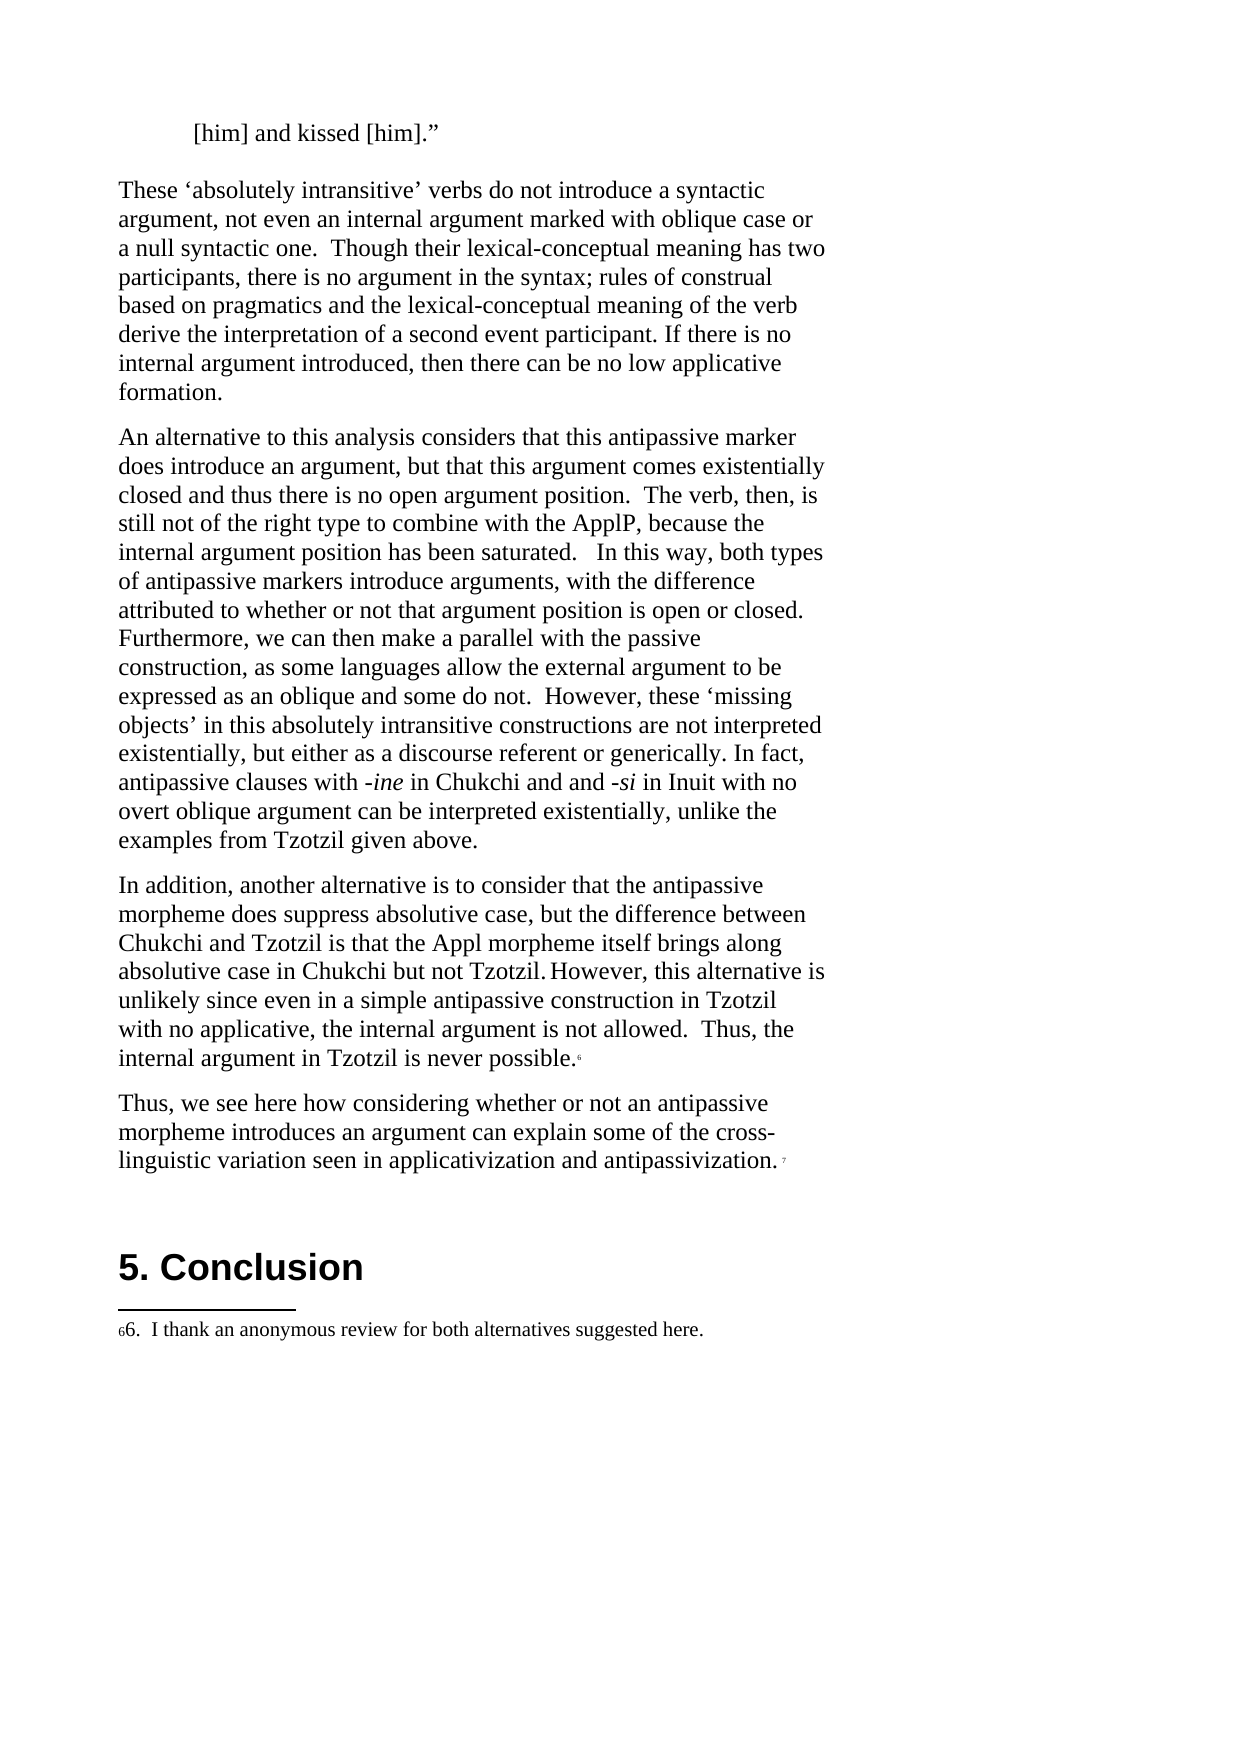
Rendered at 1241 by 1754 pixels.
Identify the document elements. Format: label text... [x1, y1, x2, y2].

text These ‘absolutely intransitive’ verbs do not introduce a syntactic argument, not even an internal argument marked with oblique case or a null syntactic one. Though their lexical-conceptual meaning has two participants, there is no argument in the syntax; rules of construal based on pragmatics and the lexical-conceptual meaning of the verb derive the interpretation of a second event participant. If there is no internal argument introduced, then there can be no low applicative formation. [118, 176, 827, 406]
text An alternative to this analysis considers that this antipassive marker does introduce an argument, but that this argument comes existentially closed and thus there is no open argument position. The verb, then, is still not of the right type to combine with the ApplP, because the internal argument position has been saturated. In this way, both types of antipassive markers introduce arguments, with the difference attributed to whether or not that argument position is open or closed. Furthermore, we can then make a parallel with the passive construction, as some languages allow the external argument to be expressed as an oblique and some do not. However, these ‘missing objects’ in this absolutely intransitive constructions are not interpreted existentially, but either as a discourse referent or generically. In fact, antipassive clauses with -ine in Chukchi and and -si in Inuit with no overt oblique argument can be interpreted existentially, unlike the examples from Tzotzil given above. [118, 422, 827, 853]
text Thus, we see here how considering whether or not an antipassive morpheme introduces an argument can explain some of the cross-linguistic variation seen in applicativization and antipassivization. [118, 1088, 827, 1174]
text 6. I thank an anonymous review for both alternatives suggested here. [118, 1316, 827, 1341]
text In addition, another alternative is to consider that the antipassive morpheme does suppress absolutive case, but the difference between Chukchi and Tzotzil is that the Appl morpheme itself brings along absolutive case in Chukchi but not Tzotzil. However, this alternative is unlikely since even in a simple antipassive construction in Tzotzil with no applicative, the internal argument is not allowed. Thus, the internal argument in Tzotzil is never possible. [118, 870, 827, 1071]
list 5. Conclusion [118, 1245, 827, 1288]
text [him] and kissed [him].” [193, 118, 827, 147]
